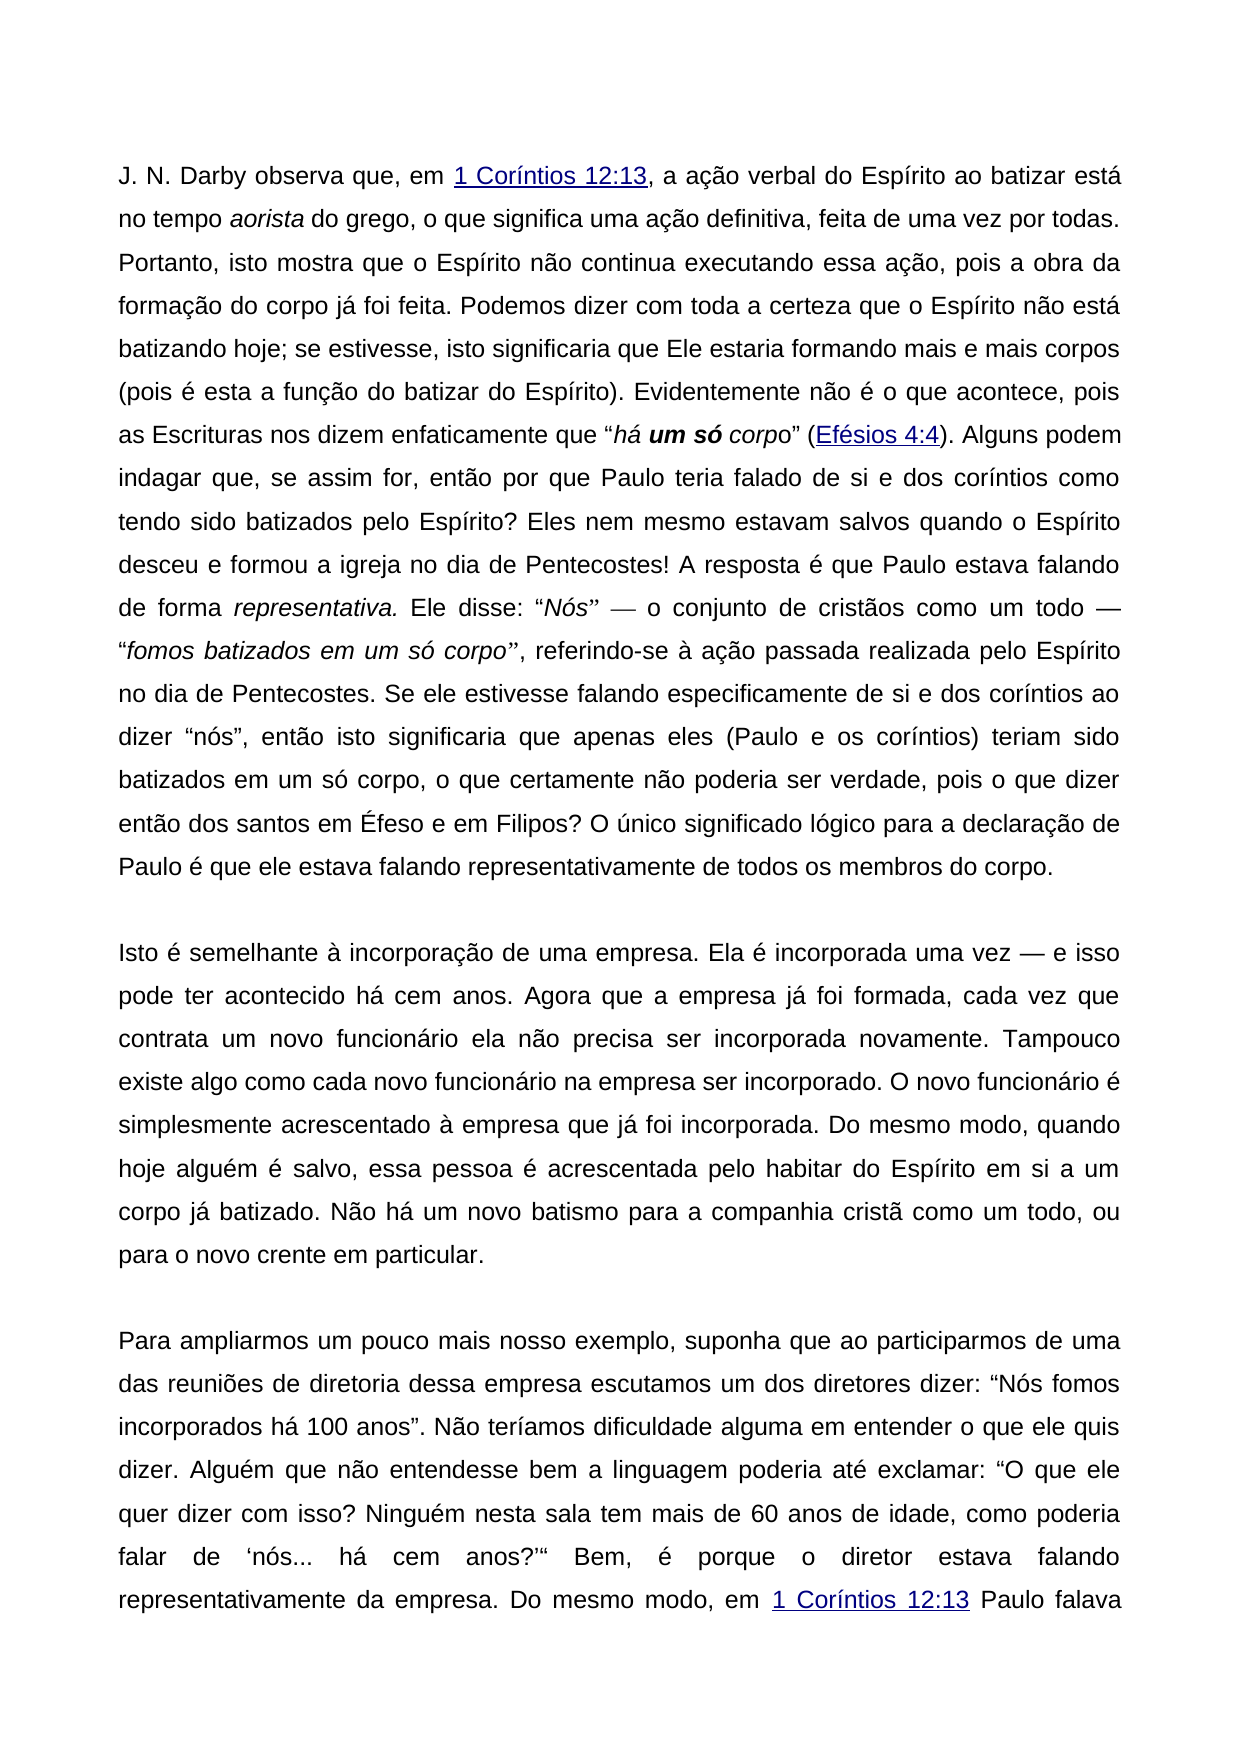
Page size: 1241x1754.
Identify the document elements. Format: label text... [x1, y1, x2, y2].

text Isto é semelhante à incorporação de uma empresa. Ela é incorporada uma vez — e isso pode ter acontecido há cem anos. Agora que a empresa já foi formada, cada vez que contrata um novo funcionário ela não precisa ser incorporada novamente. Tampouco existe algo como cada novo funcionário na empresa ser incorporado. O novo funcionário é simplesmente acrescentado à empresa que já foi incorporada. Do mesmo modo, quando hoje alguém é salvo, essa pessoa é acrescentada pelo habitar do Espírito em si a um corpo já batizado. Não há um novo batismo para a companhia cristã como um todo, ou para o novo crente em particular. [118, 938, 1122, 1268]
text J. N. Darby observa que, em 1 Coríntios 12:13, a ação verbal do Espírito ao batizar está no tempo aorista do grego, o que significa uma ação definitiva, feita de uma vez por todas. Portanto, isto mostra que o Espírito não continua executando essa ação, pois a obra da formação do corpo já foi feita. Podemos dizer com toda a certeza que o Espírito não está batizando hoje; se estivesse, isto significaria que Ele estaria formando mais e mais corpos (pois é esta a função do batizar do Espírito). Evidentemente não é o que acontece, pois as Escrituras nos dizem enfaticamente que “há um só corpo” (Efésios 4:4). Alguns podem indagar que, se assim for, então por que Paulo teria falado de si e dos coríntios como tendo sido batizados pelo Espírito? Eles nem mesmo estavam salvos quando o Espírito desceu e formou a igreja no dia de Pentecostes! A resposta é que Paulo estava falando de forma representativa. Ele disse: “Nós” — o conjunto de cristãos como um todo — “fomos batizados em um só corpo”, referindo-se à ação passada realizada pelo Espírito no dia de Pentecostes. Se ele estivesse falando especificamente de si e dos coríntios ao dizer “nós”, então isto significaria que apenas eles (Paulo e os coríntios) teriam sido batizados em um só corpo, o que certamente não poderia ser verdade, pois o que dizer então dos santos em Éfeso e em Filipos? O único significado lógico para a declaração de Paulo é que ele estava falando representativamente de todos os membros do corpo. [118, 161, 1122, 880]
text Para ampliarmos um pouco mais nosso exemplo, suponha que ao participarmos de uma das reuniões de diretoria dessa empresa escutamos um dos diretores dizer: “Nós fomos incorporados há 100 anos”. Não teríamos dificuldade alguma em entender o que ele quis dizer. Alguém que não entendesse bem a linguagem poderia até exclamar: “O que ele quer dizer com isso? Ninguém nesta sala tem mais de 60 anos de idade, como poderia falar de ‘nós... há cem anos?’“ Bem, é porque o diretor estava falando representativamente da empresa. Do mesmo modo, em 1 Coríntios 12:13 Paulo falava [118, 1326, 1122, 1613]
